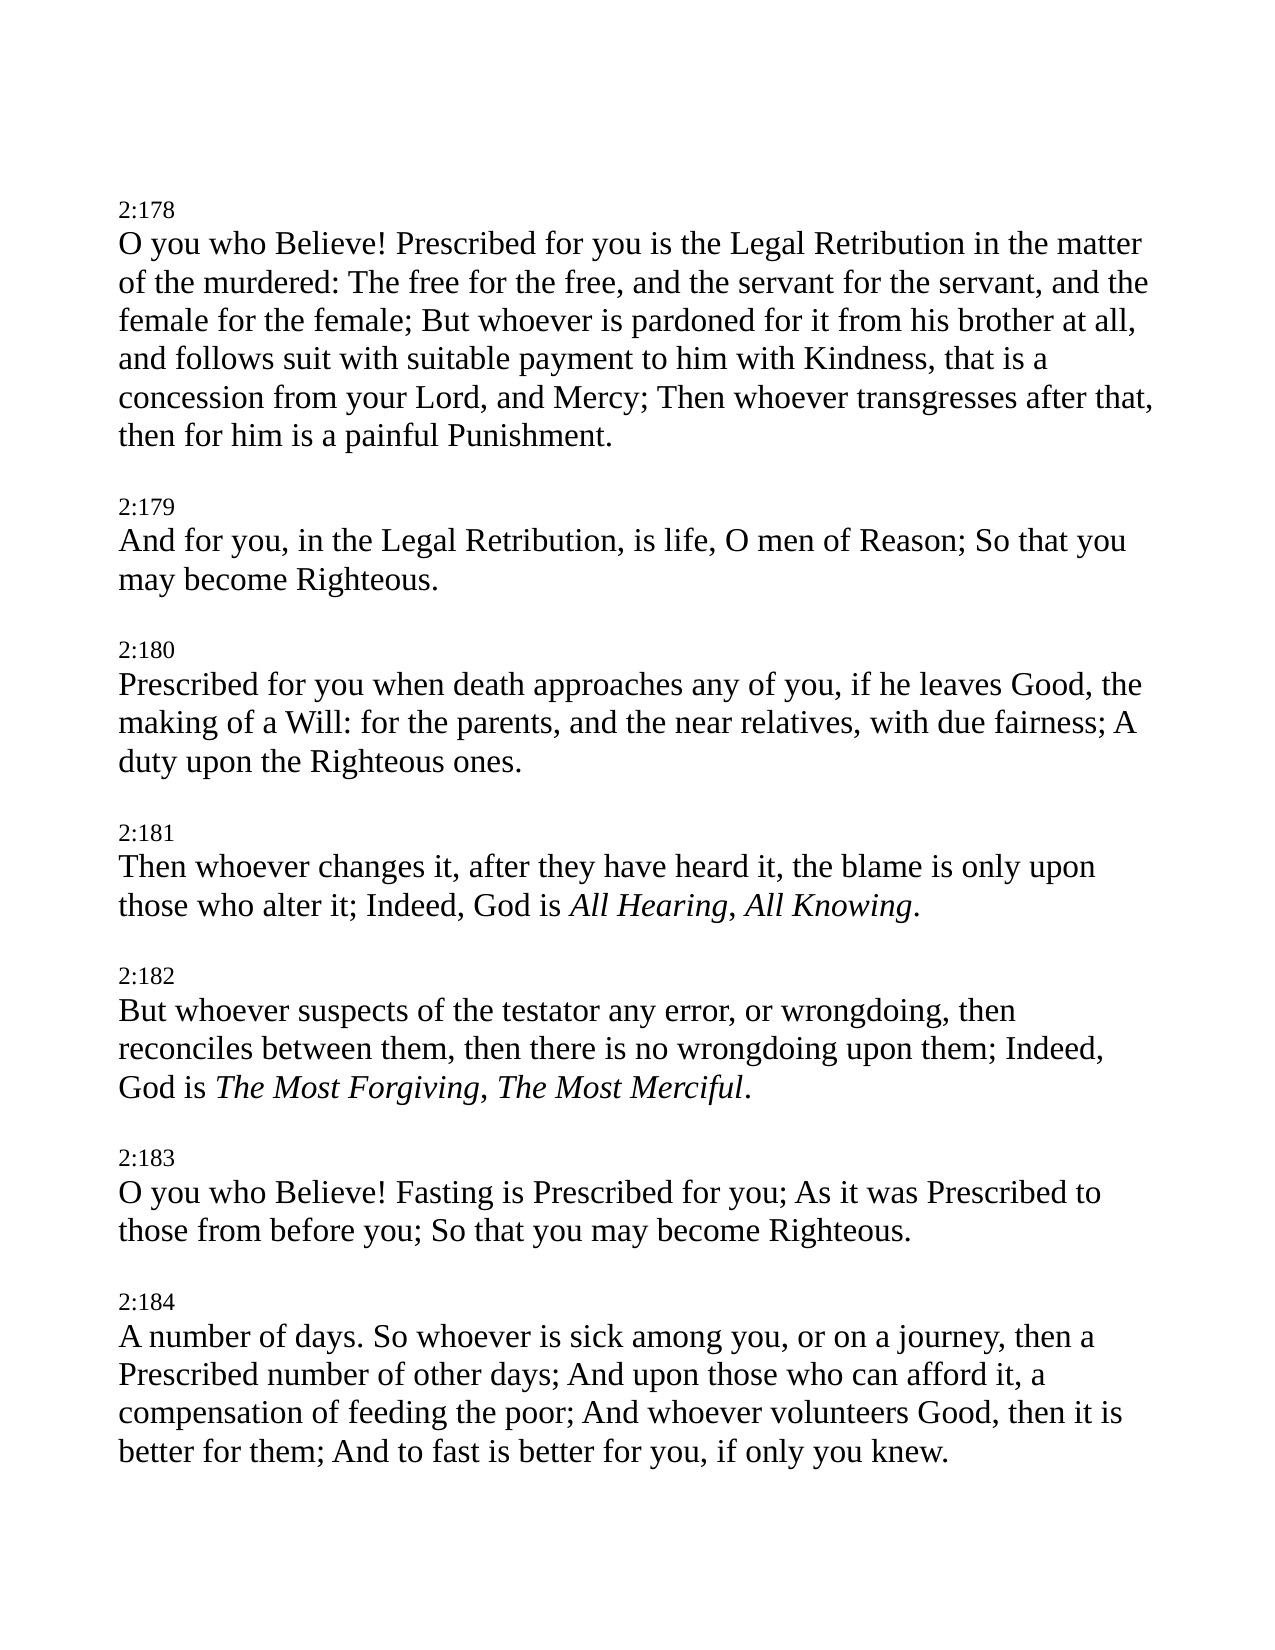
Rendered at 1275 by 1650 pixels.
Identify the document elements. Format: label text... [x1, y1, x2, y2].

text Prescribed for you when death approaches any of you, if he leaves Good, the making of a Will: for the parents, and the near relatives, with due fairness; A duty upon the Righteous ones. [118, 664, 1157, 779]
text Then whoever changes it, after they have heard it, the blame is only upon those who alter it; Indeed, God is All Hearing, All Knowing. [118, 846, 1157, 923]
text O you who Believe! Prescribed for you is the Legal Retribution in the matter of the murdered: The free for the free, and the servant for the servant, and the female for the female; But whoever is pardoned for it from his brother at all, and follows suit with suitable payment to him with Kindness, that is a concession from your Lord, and Mercy; Then whoever transgresses after that, then for him is a painful Punishment. [118, 223, 1157, 453]
text 2:183 [118, 1143, 1157, 1172]
text 2:182 [118, 961, 1157, 990]
text 2:178 [118, 195, 1157, 223]
text But whoever suspects of the testator any error, or wrongdoing, then reconciles between them, then there is no wrongdoing upon them; Indeed, God is The Most Forgiving, The Most Merciful. [118, 990, 1157, 1105]
text 2:179 [118, 492, 1157, 521]
text 2:180 [118, 636, 1157, 664]
text A number of days. So whoever is sick among you, or on a journey, then a Prescribed number of other days; And upon those who can afford it, a compensation of feeding the poor; And whoever volunteers Good, then it is better for them; And to fast is better for you, if only you knew. [118, 1316, 1157, 1469]
text 2:181 [118, 818, 1157, 846]
text 2:184 [118, 1287, 1157, 1316]
text O you who Believe! Fasting is Prescribed for you; As it was Prescribed to those from before you; So that you may become Righteous. [118, 1172, 1157, 1249]
text And for you, in the Legal Retribution, is life, O men of Reason; So that you may become Righteous. [118, 521, 1157, 597]
